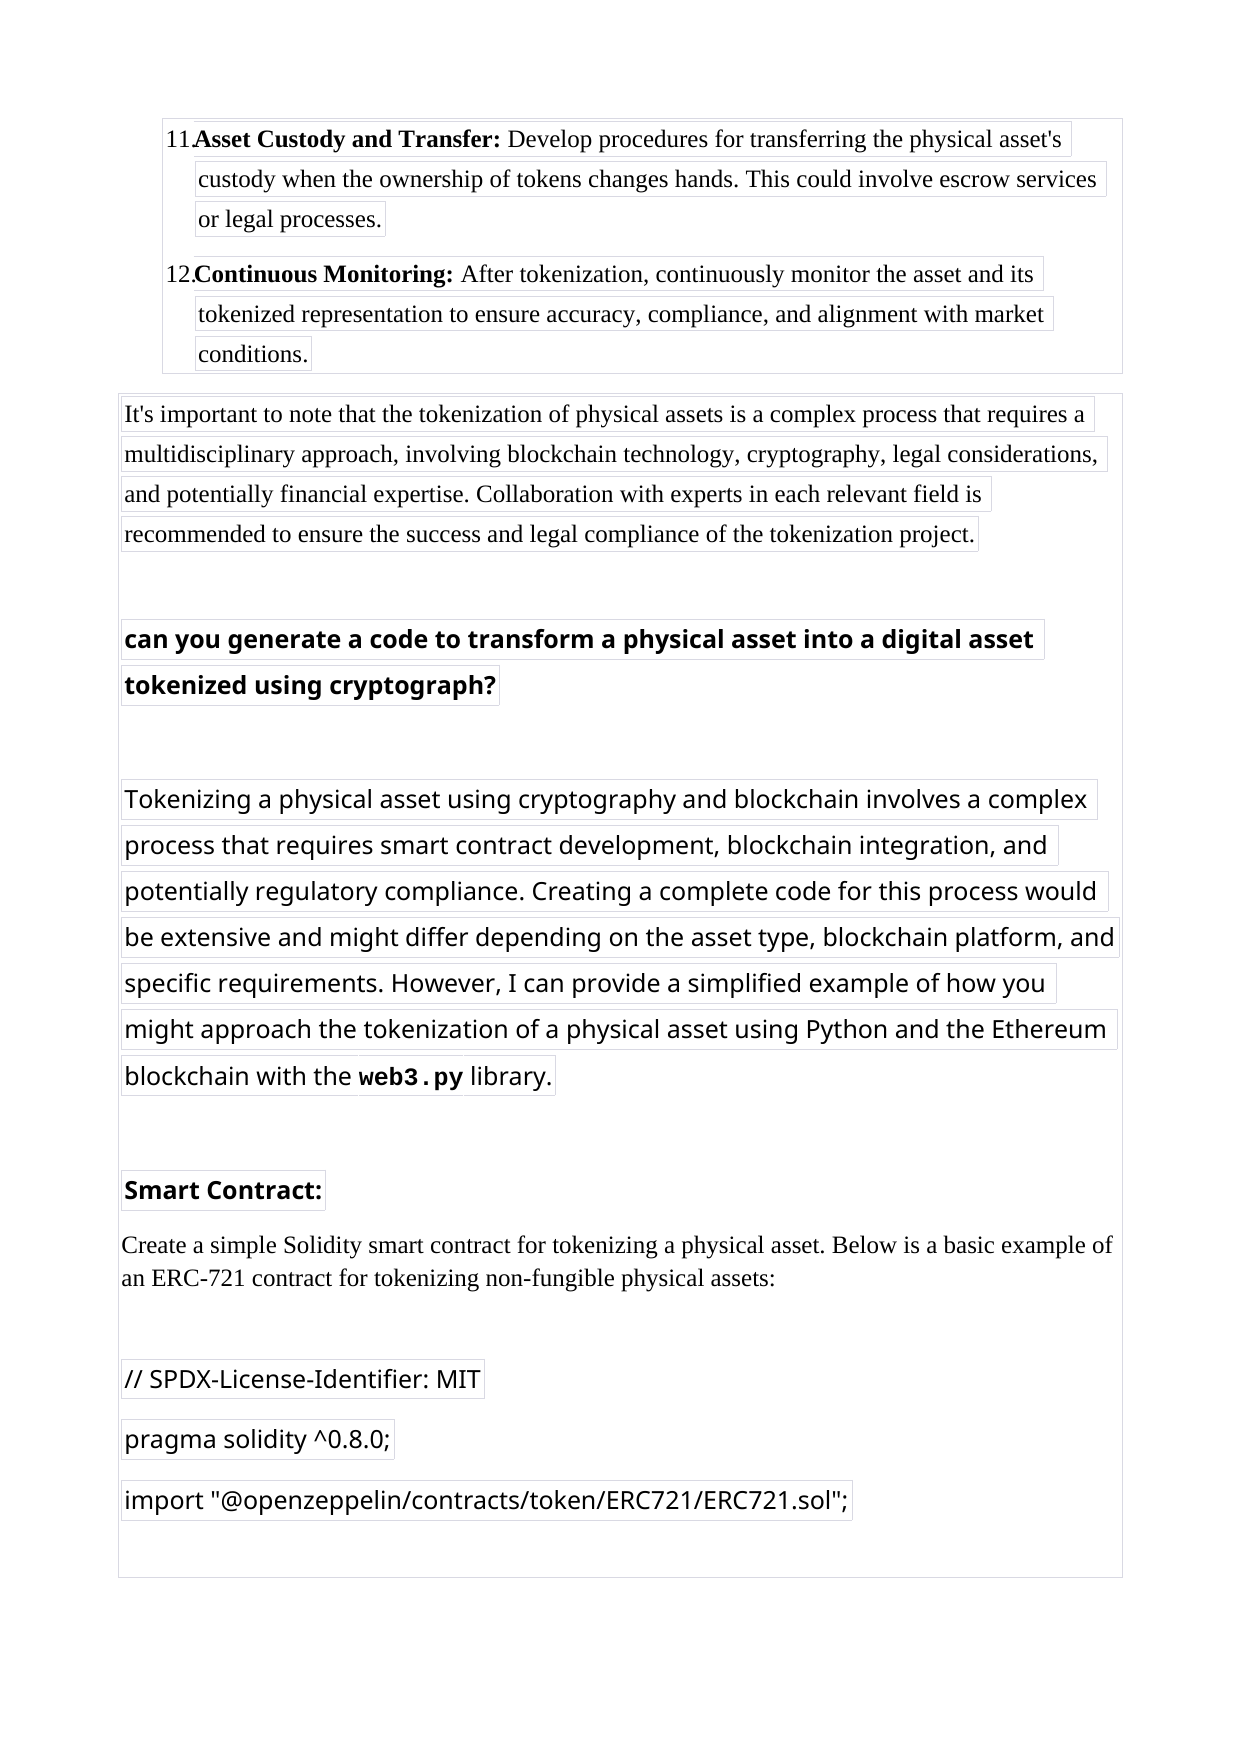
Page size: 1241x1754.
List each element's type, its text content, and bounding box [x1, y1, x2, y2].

text Create a simple Solidity smart contract for tokenizing a physical asset. Below is a basic example of an ERC-721 contract for tokenizing non-fungible physical assets: [119, 1227, 1122, 1292]
text It's important to note that the tokenization of physical assets is a complex process that requires a multidisciplinary approach, involving blockchain technology, cryptography, legal considerations, and potentially financial expertise. Collaboration with experts in each relevant field is recommended to ensure the success and legal compliance of the tokenization project. [119, 394, 1122, 551]
text can you generate a code to transform a physical asset into a digital asset tokenized using cryptograph? [119, 616, 1122, 705]
text Tokenizing a physical asset using cryptography and blockchain involves a complex process that requires smart contract development, blockchain integration, and potentially regulatory compliance. Creating a complete code for this process would be extensive and might differ depending on the asset type, blockchain platform, and specific requirements. However, I can provide a simplified example of how you might approach the tokenization of a physical asset using Python and the Ethereum blockchain with the web3.py library. [119, 776, 1122, 1095]
list Asset Custody and Transfer: Develop procedures for transferring the physical asset's custody when the ownership of tokens changes hands. This could involve escrow services or legal processes. [163, 119, 1122, 236]
text // SPDX-License-Identifier: MIT [119, 1355, 1122, 1398]
text import "@openzeppelin/contracts/token/ERC721/ERC721.sol"; [119, 1477, 1122, 1520]
text Smart Contract: [119, 1167, 1122, 1210]
list Continuous Monitoring: After tokenization, continuously monitor the asset and its tokenized representation to ensure accuracy, compliance, and alignment with market conditions. [163, 253, 1122, 373]
text pragma solidity ^0.8.0; [119, 1416, 1122, 1459]
